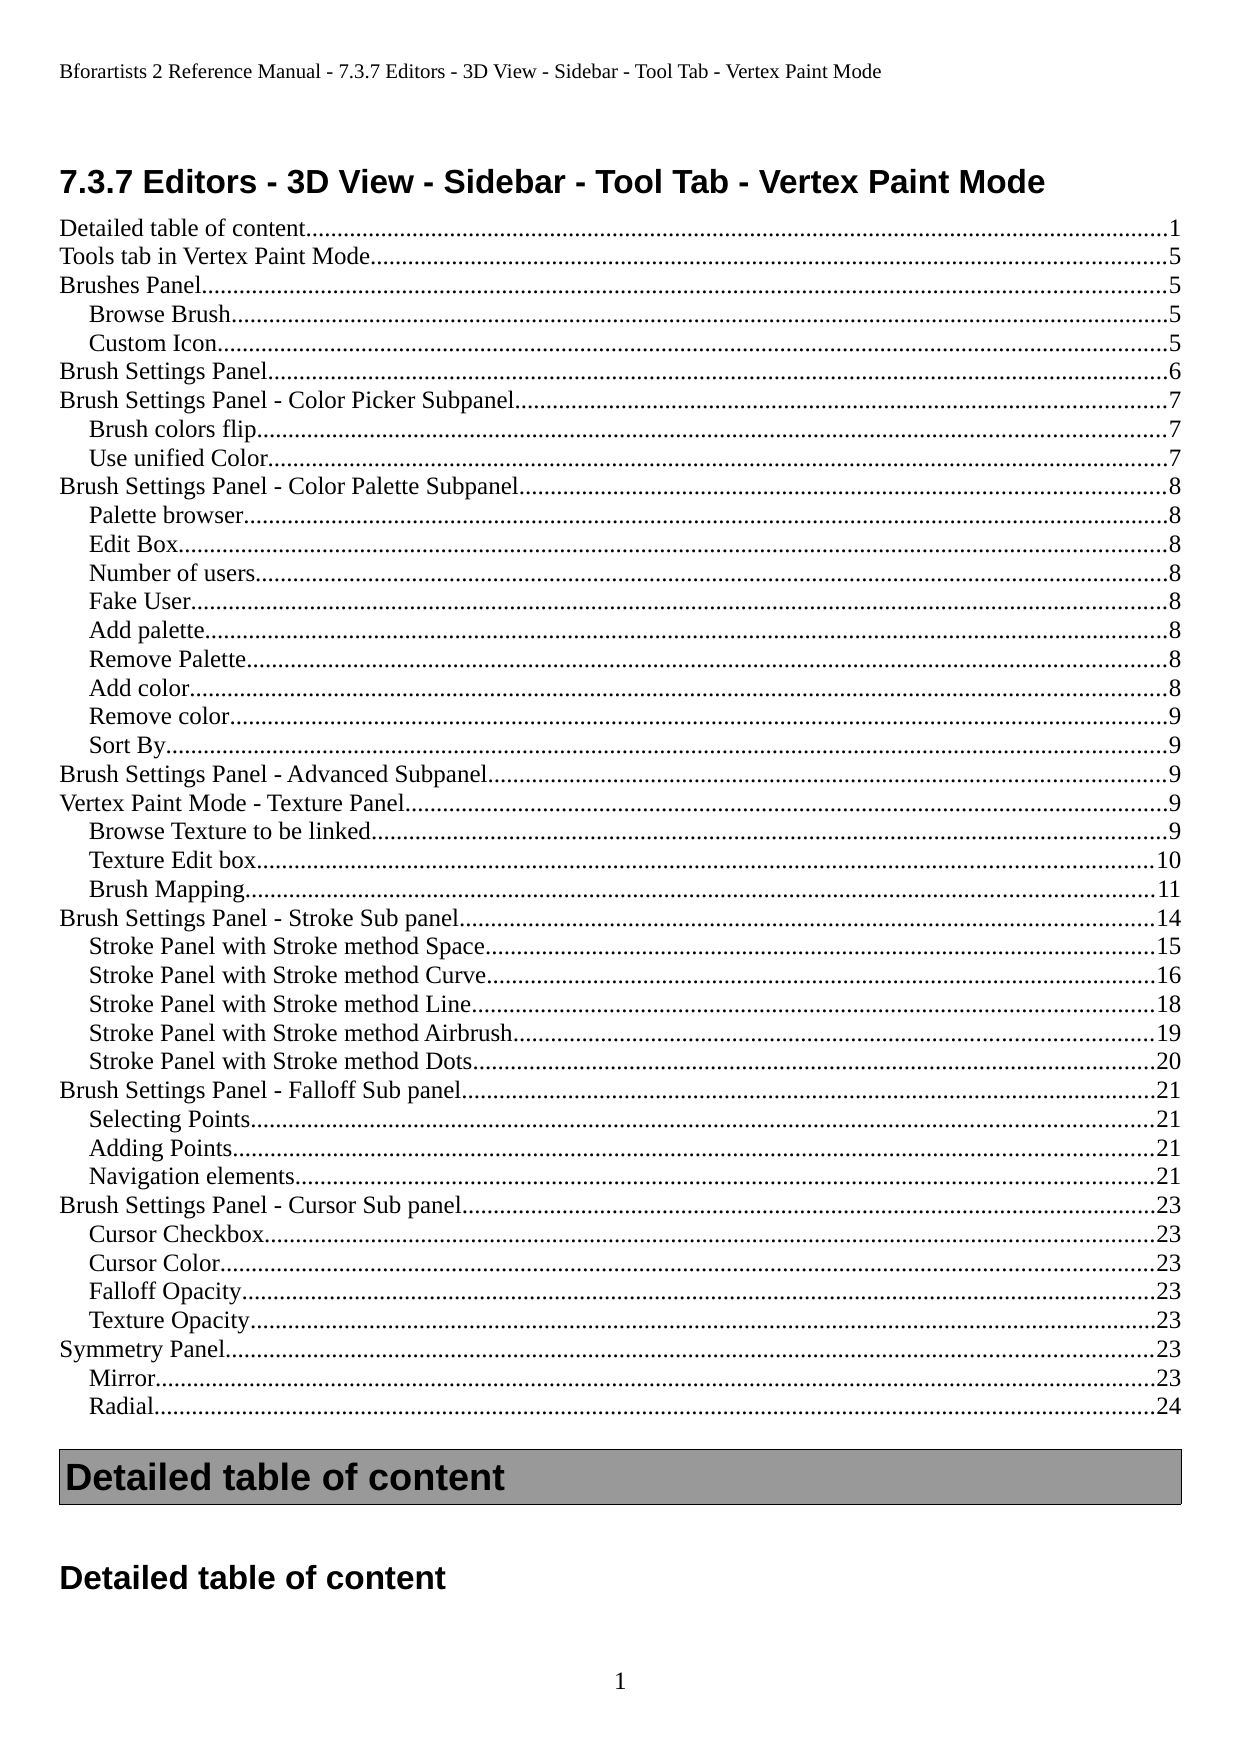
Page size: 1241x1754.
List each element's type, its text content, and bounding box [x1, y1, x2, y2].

text Browse Texture to be linked 9 [88, 816, 1181, 845]
text Cursor Color 23 [88, 1248, 1181, 1276]
text Cursor Checkbox 23 [88, 1219, 1181, 1248]
text Selecting Points 21 [88, 1104, 1181, 1133]
text Brushes Panel 5 [59, 270, 1181, 299]
text Symmetry Panel 23 [59, 1334, 1181, 1363]
text Brush Settings Panel - Stroke Sub panel 14 [59, 903, 1181, 931]
text Brush colors flip 7 [88, 414, 1181, 443]
text Palette browser 8 [88, 500, 1181, 529]
text Sort By 9 [88, 730, 1181, 759]
text Brush Settings Panel - Color Picker Subpanel 7 [59, 385, 1181, 414]
text Add palette 8 [88, 615, 1181, 644]
text Add color 8 [88, 673, 1181, 701]
text Custom Icon 5 [88, 328, 1181, 356]
text Use unified Color 7 [88, 443, 1181, 471]
text Stroke Panel with Stroke method Dots 20 [88, 1046, 1181, 1075]
text Texture Edit box 10 [88, 845, 1181, 874]
text Navigation elements 21 [88, 1161, 1181, 1190]
text Remove Palette 8 [88, 644, 1181, 673]
text Number of users 8 [88, 558, 1181, 586]
text Tools tab in Vertex Paint Mode 5 [59, 241, 1181, 270]
text Vertex Paint Mode - Texture Panel 9 [59, 788, 1181, 816]
text Stroke Panel with Stroke method Space 15 [88, 931, 1181, 960]
text Stroke Panel with Stroke method Curve 16 [88, 960, 1181, 989]
text Brush Settings Panel 6 [59, 356, 1181, 385]
text Mirror 23 [88, 1363, 1181, 1391]
table_header Detailed table of content [60, 1450, 1181, 1504]
text Brush Settings Panel - Falloff Sub panel 21 [59, 1075, 1181, 1104]
text Brush Settings Panel - Cursor Sub panel 23 [59, 1190, 1181, 1219]
text Stroke Panel with Stroke method Airbrush 19 [88, 1018, 1181, 1046]
text Brush Settings Panel - Color Palette Subpanel 8 [59, 471, 1181, 500]
text Adding Points 21 [88, 1133, 1181, 1161]
text Stroke Panel with Stroke method Line 18 [88, 989, 1181, 1018]
text Fake User 8 [88, 586, 1181, 615]
text Edit Box 8 [88, 529, 1181, 558]
text Brush Mapping 11 [88, 874, 1181, 903]
text Falloff Opacity 23 [88, 1276, 1181, 1305]
text Browse Brush 5 [88, 299, 1181, 328]
text Brush Settings Panel - Advanced Subpanel 9 [59, 759, 1181, 788]
text Remove color 9 [88, 701, 1181, 730]
text Radial 24 [88, 1391, 1181, 1420]
subtitle Detailed table of content [59, 1558, 1181, 1596]
text Texture Opacity 23 [88, 1305, 1181, 1334]
text Detailed table of content 1 [59, 213, 1181, 241]
subtitle 7.3.7 Editors - 3D View - Sidebar - Tool Tab - Vertex Paint Mode [59, 162, 1181, 200]
